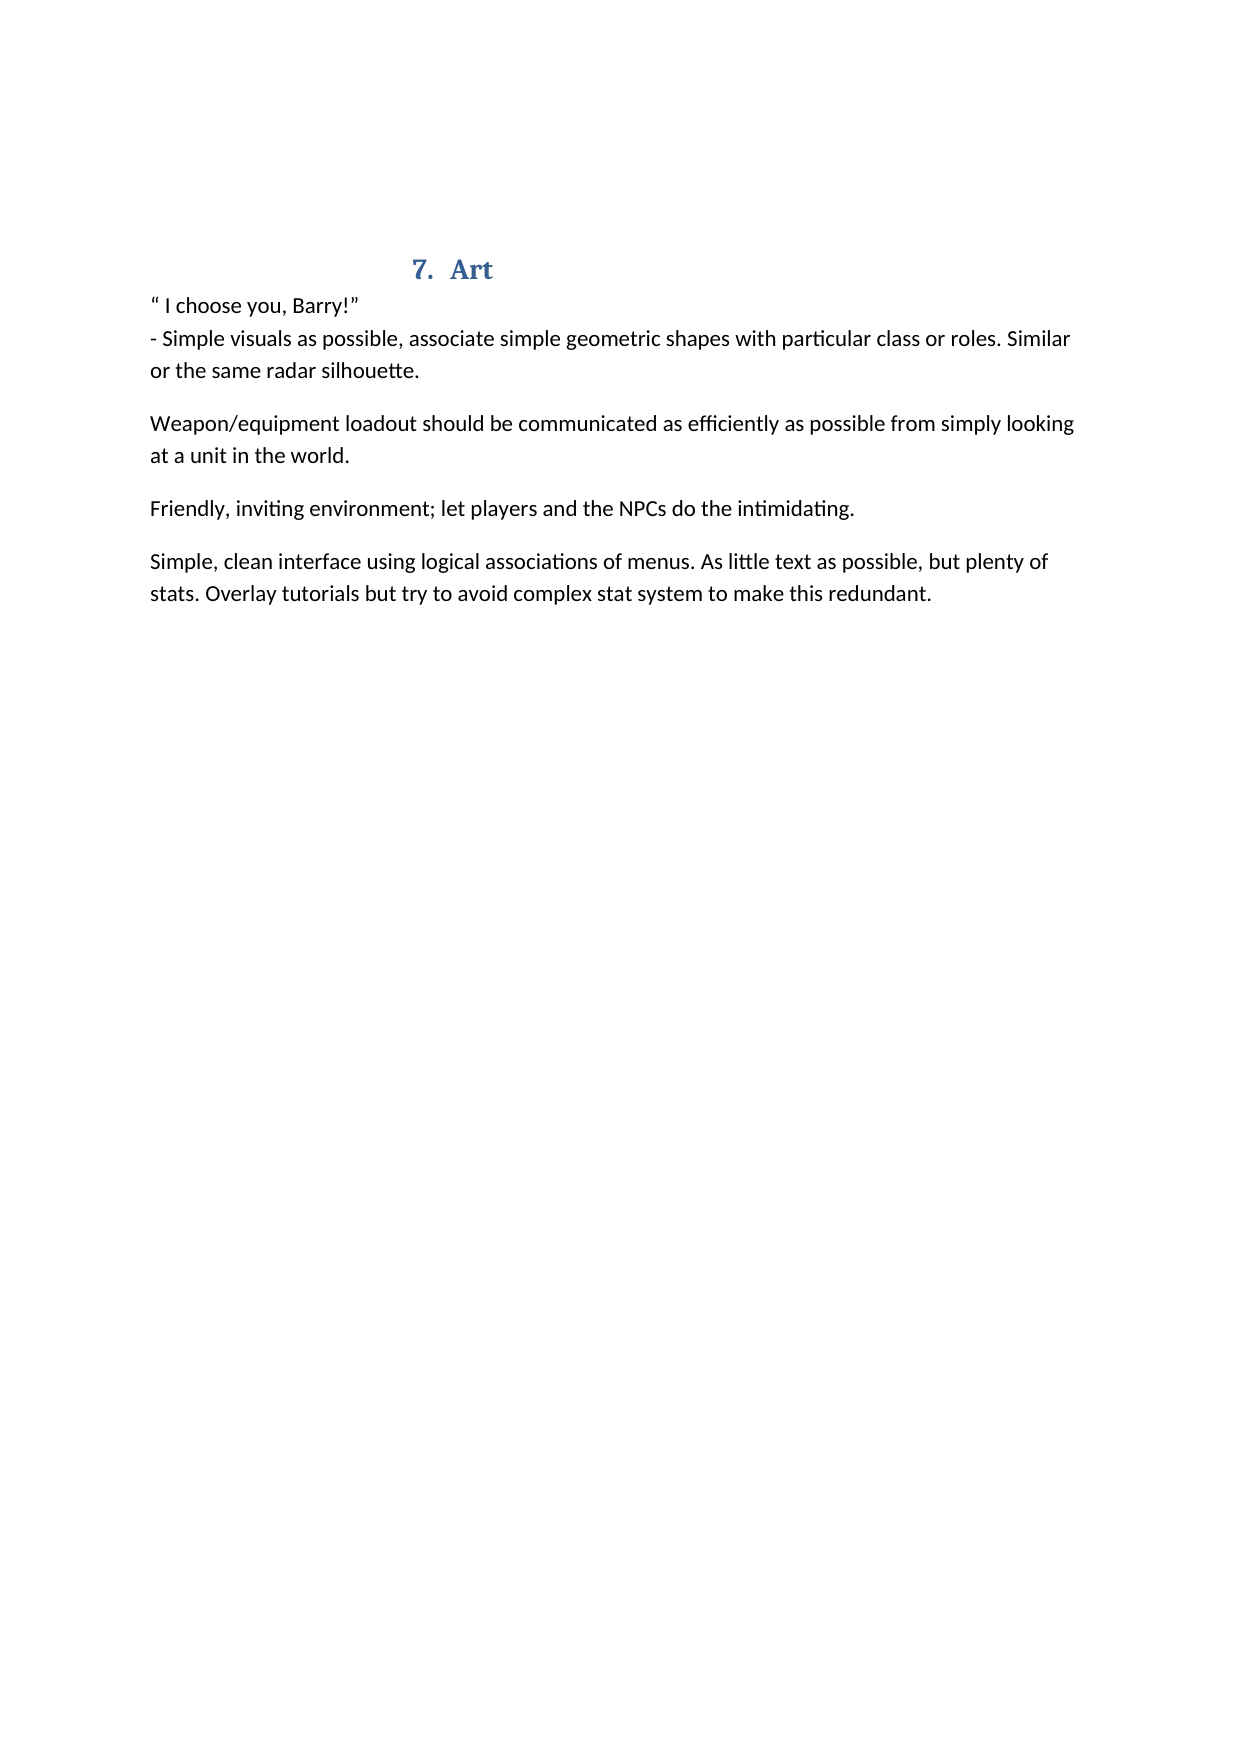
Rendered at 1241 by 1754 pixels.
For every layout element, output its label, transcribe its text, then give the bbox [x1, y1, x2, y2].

subtitle Art [412, 253, 1090, 287]
text Weapon/equipment loadout should be communicated as efficiently as possible from simply looking at a unit in the world. [150, 409, 1090, 469]
text Simple, clean interface using logical associations of menus. As little text as possible, but plenty of stats. Overlay tutorials but try to avoid complex stat system to make this redundant. [150, 547, 1090, 607]
text “ I choose you, Barry!” - Simple visuals as possible, associate simple geometric shapes with particular class or roles. Similar or the same radar silhouette. [150, 292, 1090, 384]
text Friendly, inviting environment; let players and the NPCs do the intimidating. [150, 494, 1090, 522]
